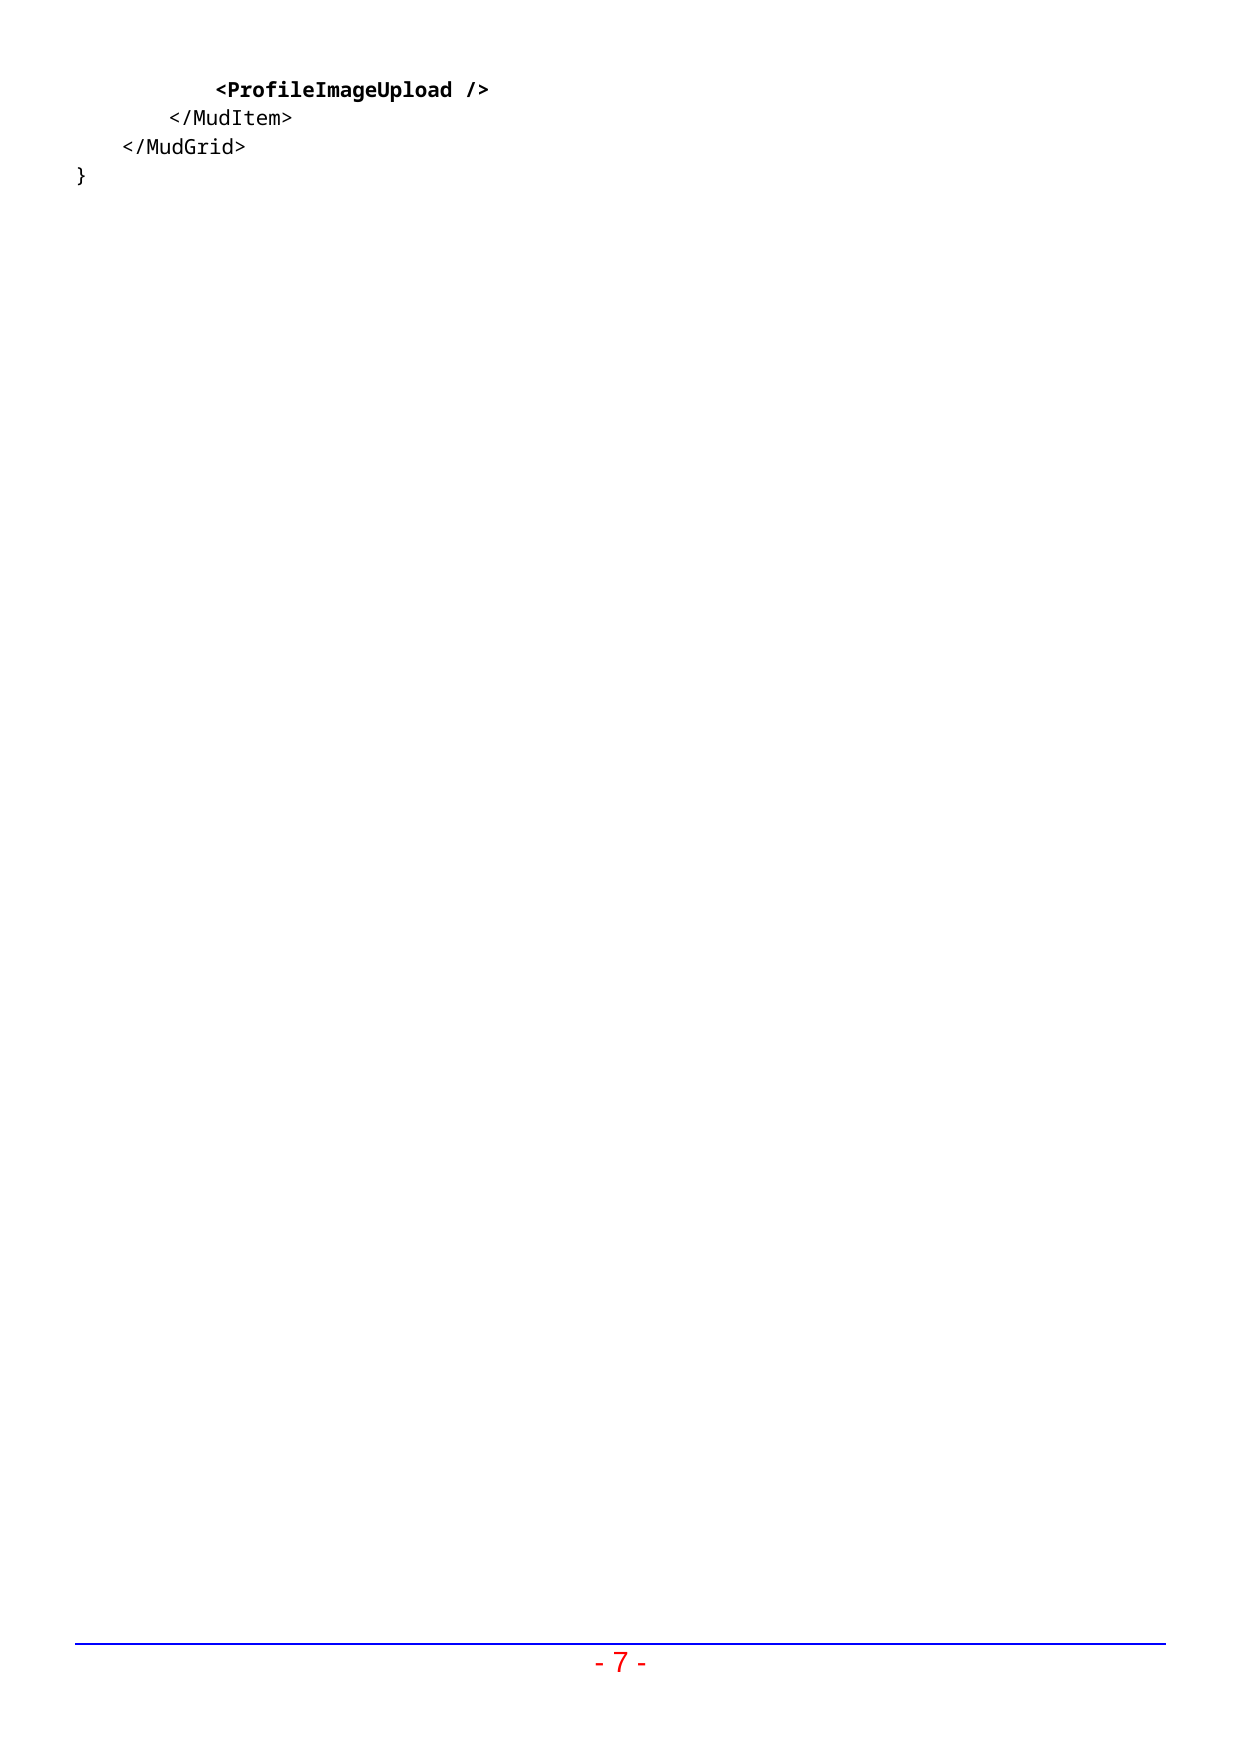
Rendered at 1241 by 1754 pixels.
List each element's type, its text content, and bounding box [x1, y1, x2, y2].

text </MudItem> [75, 103, 1166, 132]
text } [75, 160, 1166, 189]
text </MudGrid> [75, 132, 1166, 160]
text <ProfileImageUpload /> [75, 75, 1166, 103]
